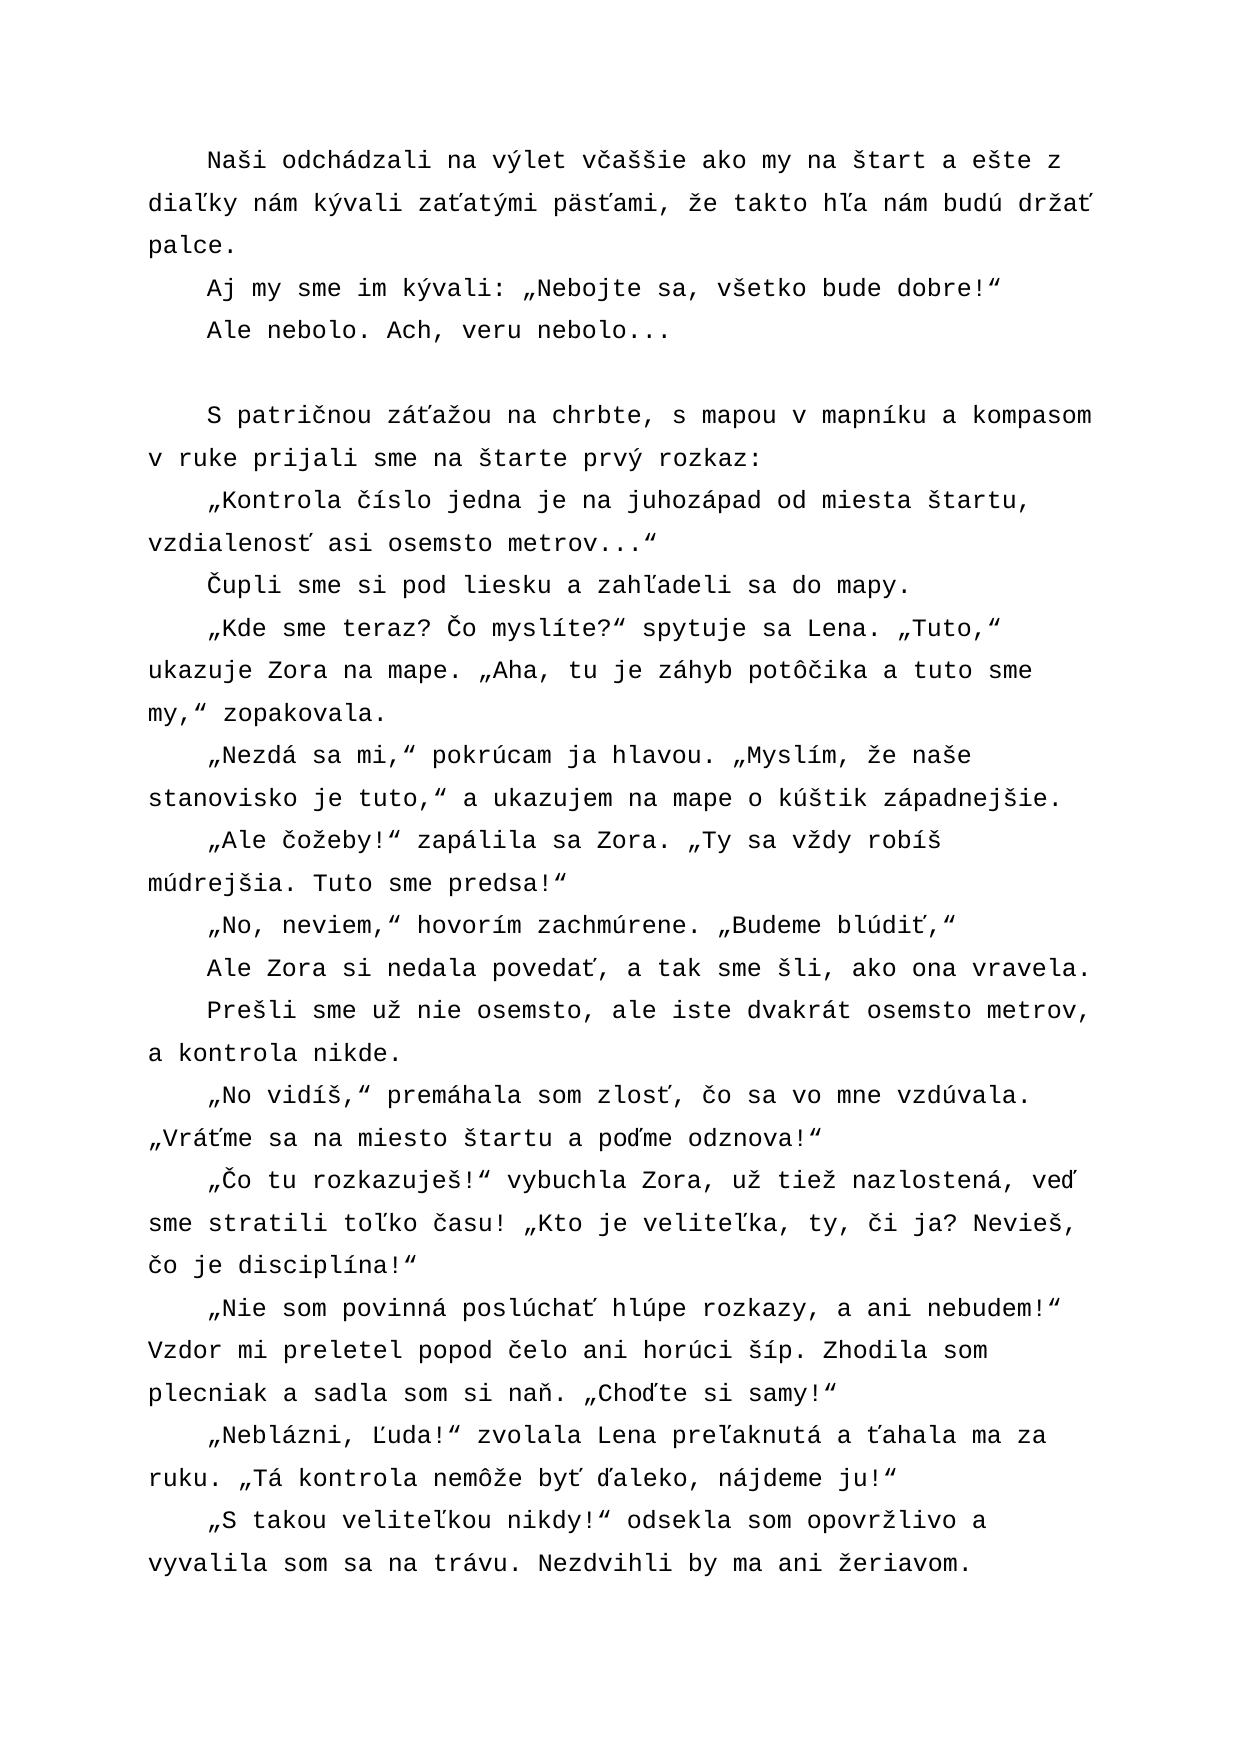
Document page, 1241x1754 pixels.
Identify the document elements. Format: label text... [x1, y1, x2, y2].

text Ale nebolo. Ach, veru nebolo... [148, 318, 1093, 346]
text „Ale čožeby!“ zapálila sa Zora. „Ty sa vždy robíš múdrejšia. Tuto sme predsa!“ [148, 828, 1093, 898]
text S patričnou záťažou na chrbte, s mapou v mapníku a kompasom v ruke prijali sme na štarte prvý rozkaz: [148, 403, 1093, 473]
text Naši odchádzali na výlet včaššie ako my na štart a ešte z diaľky nám kývali zaťatými päsťami, že takto hľa nám budú držať palce. [148, 148, 1093, 261]
text Čupli sme si pod liesku a zahľadeli sa do mapy. [148, 573, 1093, 601]
text „Čo tu rozkazuješ!“ vybuchla Zora, už tiež nazlostená, veď sme stratili toľko času! „Kto je veliteľka, ty, či ja? Nevieš, čo je disciplína!“ [148, 1168, 1093, 1281]
text „Kde sme teraz? Čo myslíte?“ spytuje sa Lena. „Tuto,“ ukazuje Zora na mape. „Aha, tu je záhyb potôčika a tuto sme my,“ zopakovala. [148, 615, 1093, 728]
text „S takou veliteľkou nikdy!“ odsekla som opovržlivo a vyvalila som sa na trávu. Nezdvihli by ma ani žeriavom. [148, 1508, 1093, 1578]
text Ale Zora si nedala povedať, a tak sme šli, ako ona vravela. [148, 955, 1093, 983]
text „No, neviem,“ hovorím zachmúrene. „Budeme blúdiť,“ [148, 913, 1093, 941]
text Aj my sme im kývali: „Nebojte sa, všetko bude dobre!“ [148, 275, 1093, 303]
text Prešli sme už nie osemsto, ale iste dvakrát osemsto metrov, a kontrola nikde. [148, 998, 1093, 1068]
text „No vidíš,“ premáhala som zlosť, čo sa vo mne vzdúvala. „Vráťme sa na miesto štartu a poďme odznova!“ [148, 1083, 1093, 1153]
text „Nezdá sa mi,“ pokrúcam ja hlavou. „Myslím, že naše stanovisko je tuto,“ a ukazujem na mape o kúštik západnejšie. [148, 743, 1093, 813]
text „Neblázni, Ľuda!“ zvolala Lena preľaknutá a ťahala ma za ruku. „Tá kontrola nemôže byť ďaleko, nájdeme ju!“ [148, 1423, 1093, 1493]
text „Kontrola číslo jedna je na juhozápad od miesta štartu, vzdialenosť asi osemsto metrov...“ [148, 488, 1093, 558]
text „Nie som povinná poslúchať hlúpe rozkazy, a ani nebudem!“ Vzdor mi preletel popod čelo ani horúci šíp. Zhodila som plecniak a sadla som si naň. „Choďte si samy!“ [148, 1295, 1093, 1408]
